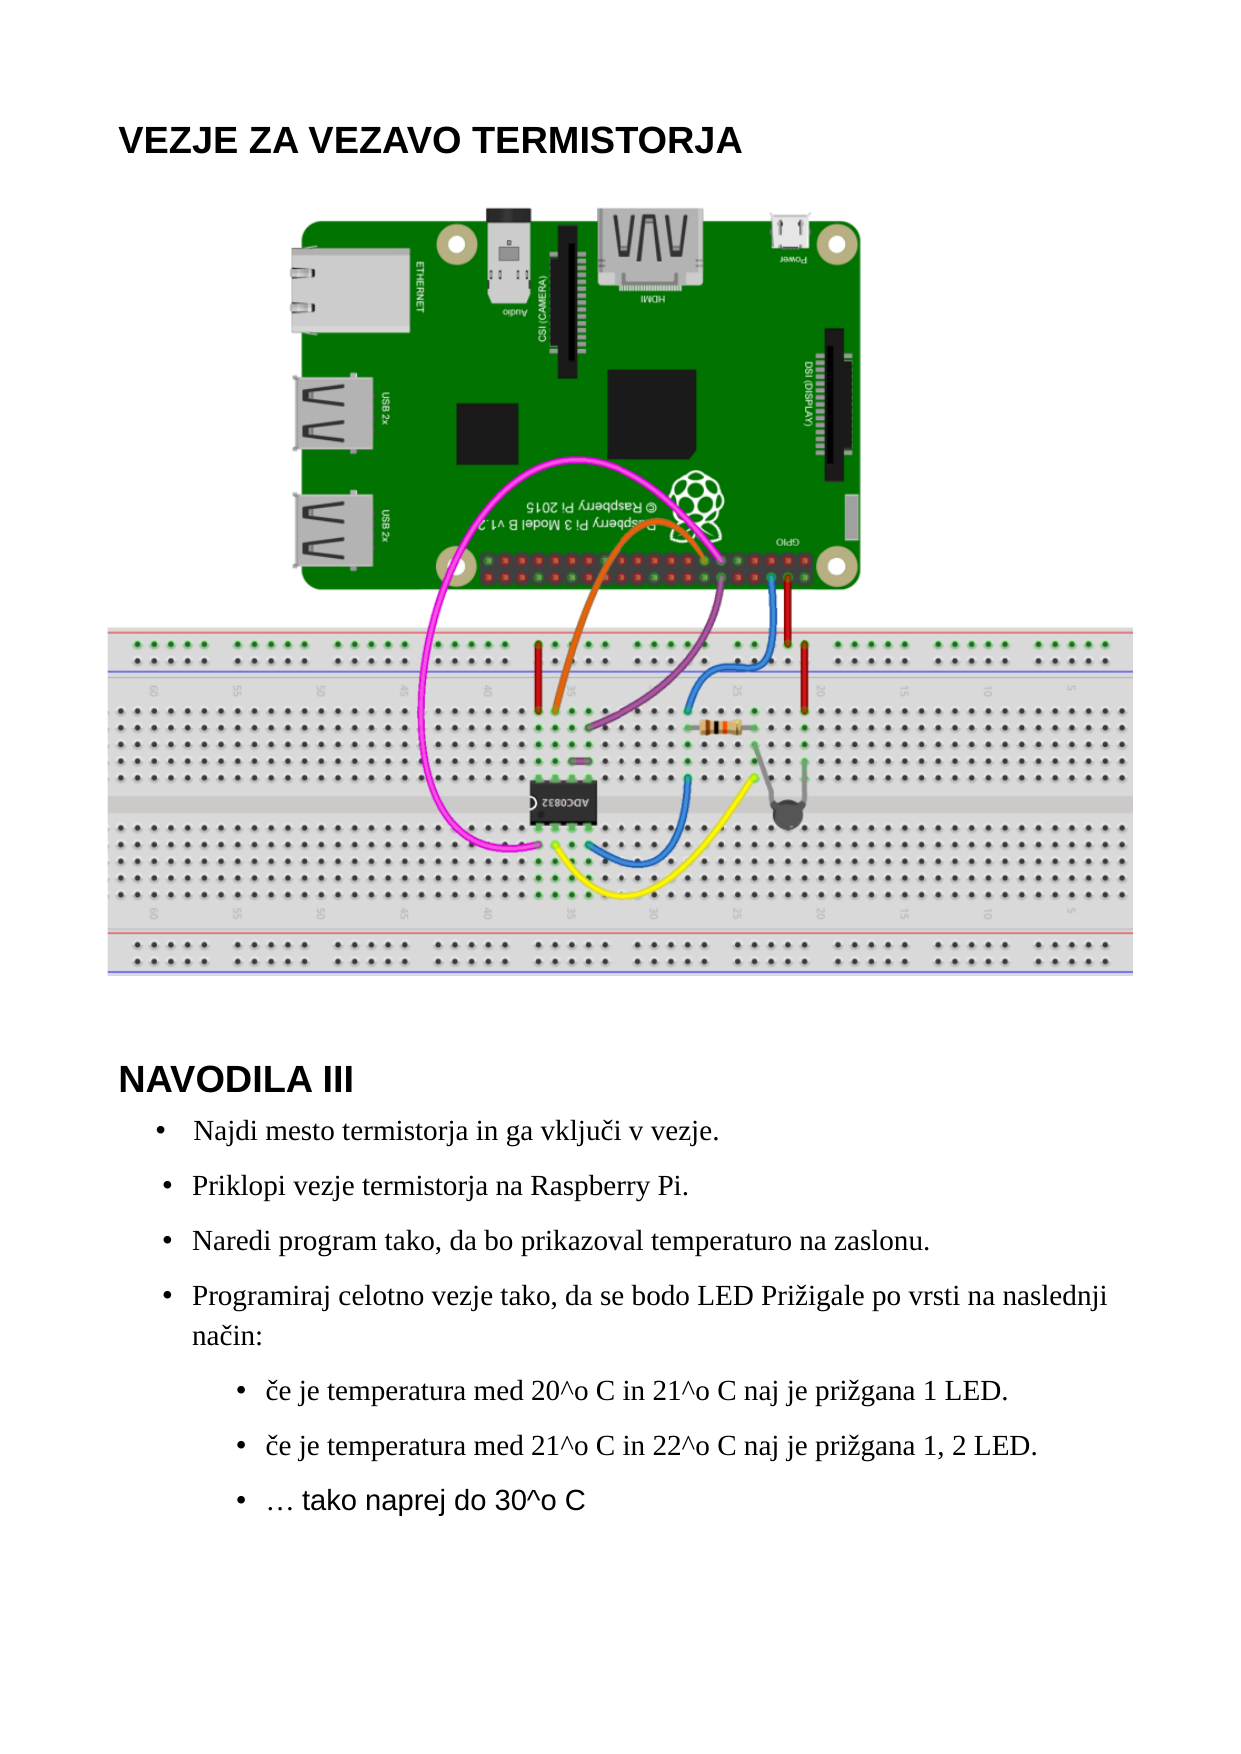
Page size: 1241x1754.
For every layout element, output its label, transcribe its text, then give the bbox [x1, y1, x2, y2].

list če je temperatura med 20^o C in 21^o C naj je prižgana 1 LED. [236, 1373, 1122, 1407]
picture [107, 199, 1133, 976]
list če je temperatura med 21^o C in 22^o C naj je prižgana 1, 2 LED. [236, 1428, 1122, 1462]
list … tako naprej do 30^o C [236, 1483, 1122, 1517]
list Priklopi vezje termistorja na Raspberry Pi. [162, 1168, 1122, 1202]
list Programiraj celotno vezje tako, da se bodo LED Prižigale po vrsti na naslednji način: [162, 1278, 1122, 1352]
list Najdi mesto termistorja in ga vključi v vezje. [156, 1113, 1122, 1147]
subtitle NAVODILA III [118, 1057, 1122, 1101]
subtitle VEZJE ZA VEZAVO TERMISTORJA [118, 118, 1122, 162]
list Naredi program tako, da bo prikazoval temperaturo na zaslonu. [162, 1223, 1122, 1257]
